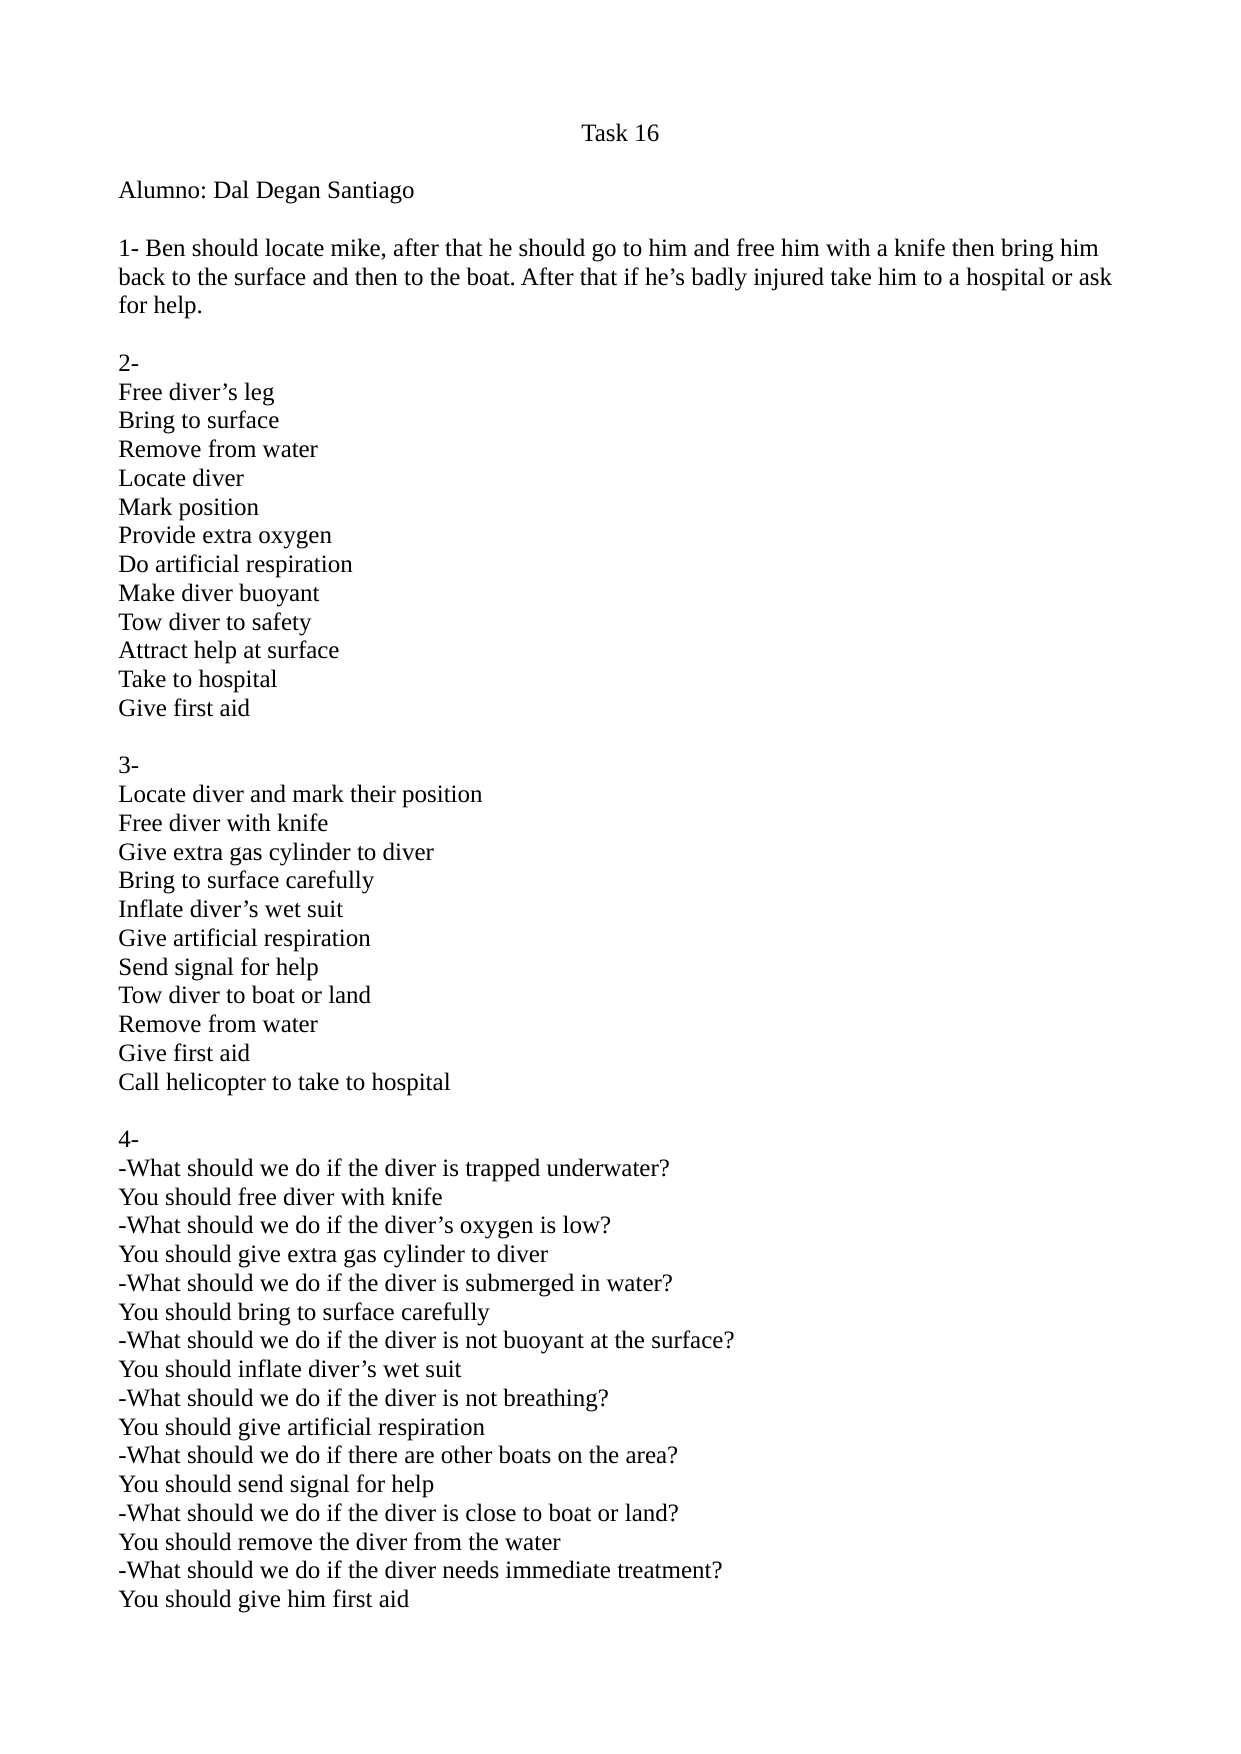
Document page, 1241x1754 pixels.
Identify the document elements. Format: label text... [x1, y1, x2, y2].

text -What should we do if the diver is close to boat or land? [118, 1498, 1122, 1527]
text You should give him first aid [118, 1584, 1122, 1613]
text -What should we do if the diver needs immediate treatment? [118, 1556, 1122, 1584]
text You should give extra gas cylinder to diver [118, 1239, 1122, 1268]
text -What should we do if the diver is not buoyant at the surface? [118, 1326, 1122, 1354]
text -What should we do if the diver is submerged in water? [118, 1268, 1122, 1297]
text Inflate diver’s wet suit [118, 894, 1122, 923]
text -What should we do if the diver is trapped underwater? [118, 1153, 1122, 1182]
text Give extra gas cylinder to diver [118, 837, 1122, 866]
text 1- Ben should locate mike, after that he should go to him and free him with a knife then bring him back to the surface and then to the boat. After that if he’s badly injured take him to a hospital or ask for help. 2- Free diver’s leg Bring to surface Remove from water [118, 233, 1122, 463]
text Send signal for help [118, 952, 1122, 981]
text You should inflate diver’s wet suit [118, 1354, 1122, 1383]
text You should remove the diver from the water [118, 1527, 1122, 1556]
text You should send signal for help [118, 1469, 1122, 1498]
text You should give artificial respiration [118, 1412, 1122, 1441]
text Tow diver to boat or land [118, 981, 1122, 1009]
text You should free diver with knife [118, 1182, 1122, 1211]
text Give first aid [118, 1038, 1122, 1067]
text Free diver with knife [118, 808, 1122, 837]
text Task 16 [118, 118, 1122, 147]
text -What should we do if there are other boats on the area? [118, 1441, 1122, 1469]
text -What should we do if the diver’s oxygen is low? [118, 1211, 1122, 1239]
text Remove from water [118, 1009, 1122, 1038]
text Give artificial respiration [118, 923, 1122, 952]
text Call helicopter to take to hospital [118, 1067, 1122, 1096]
text You should bring to surface carefully [118, 1297, 1122, 1326]
text Alumno: Dal Degan Santiago [118, 176, 1122, 204]
text 4- [118, 1124, 1122, 1153]
text Locate diver and mark their position [118, 779, 1122, 808]
text -What should we do if the diver is not breathing? [118, 1383, 1122, 1412]
text Locate diver Mark position Provide extra oxygen Do artificial respiration Make diver buoyant Tow diver to safety Attract help at surface Take to hospital Give first aid 3- [118, 463, 1122, 779]
text Bring to surface carefully [118, 866, 1122, 894]
